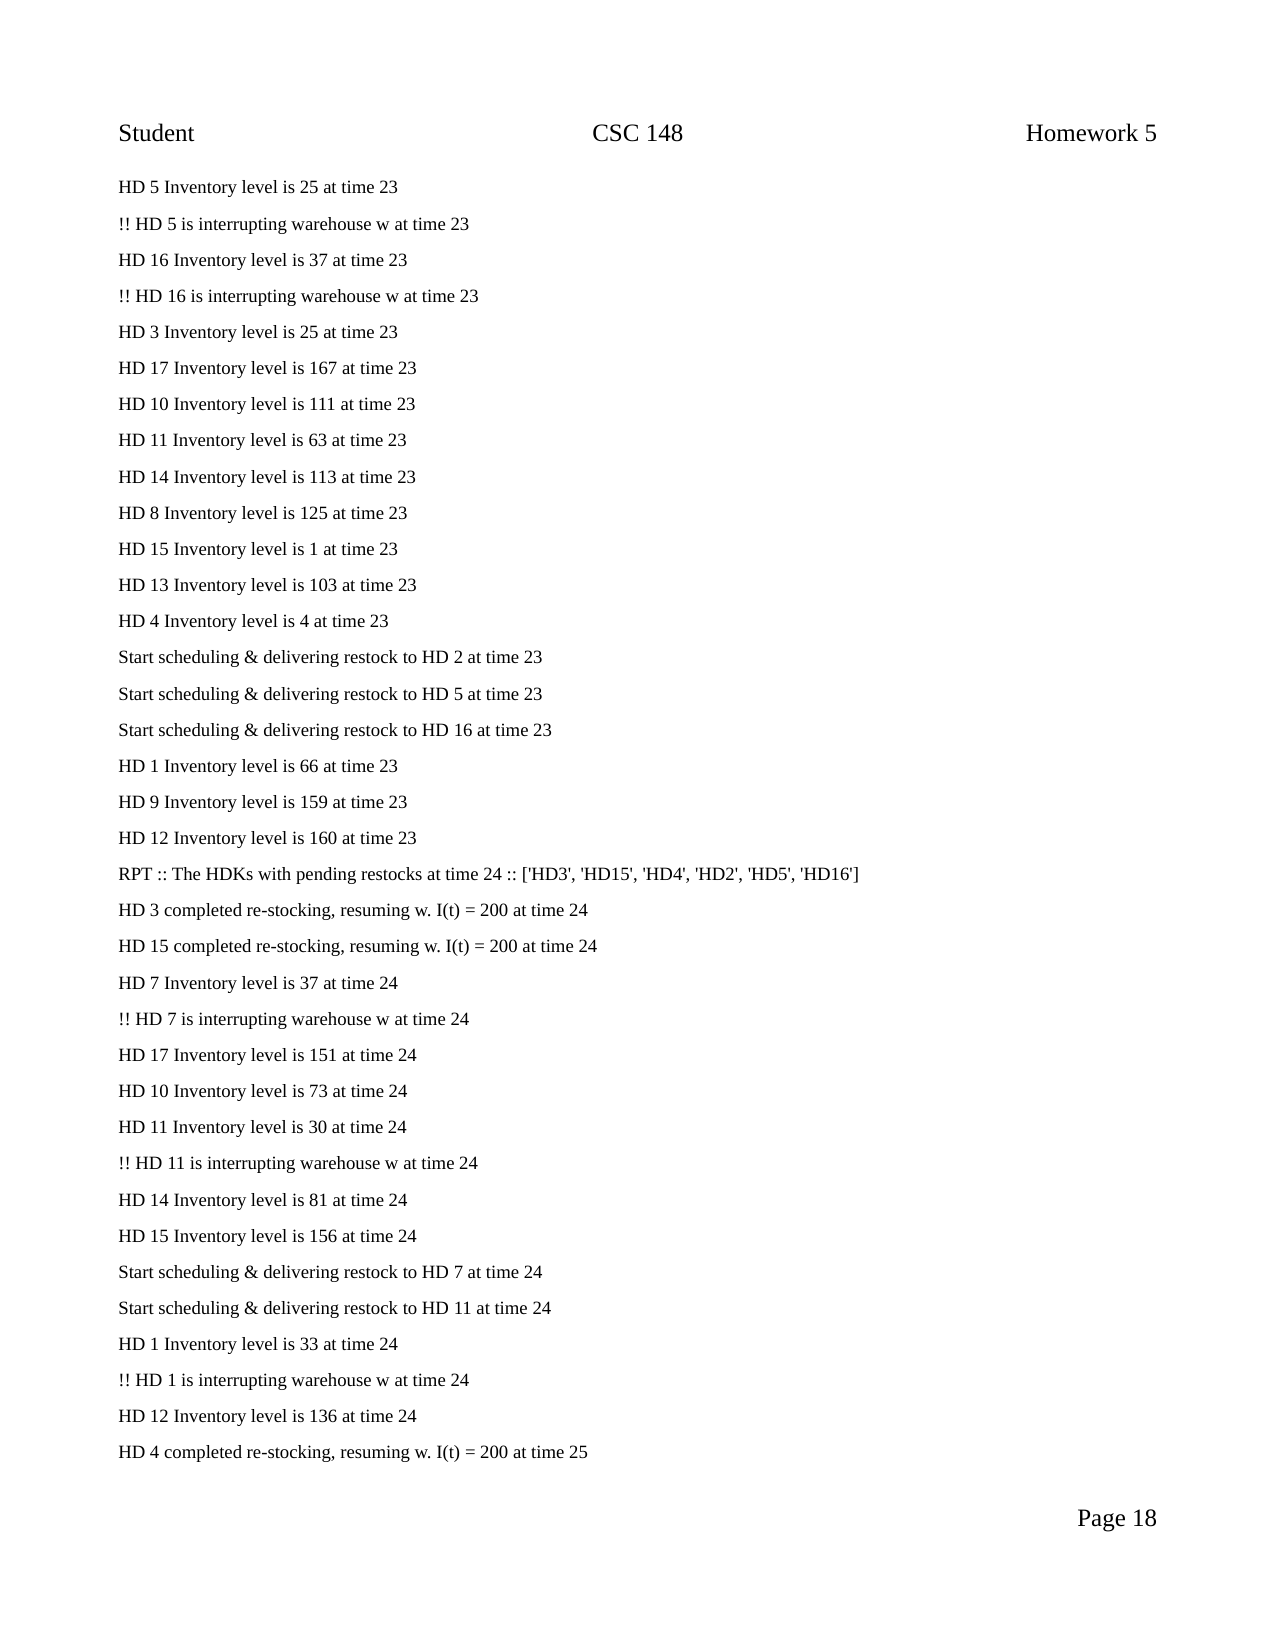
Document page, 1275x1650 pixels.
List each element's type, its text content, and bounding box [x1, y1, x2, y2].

text HD 4 Inventory level is 4 at time 23 [118, 610, 1157, 632]
text Start scheduling & delivering restock to HD 5 at time 23 [118, 682, 1157, 704]
text HD 17 Inventory level is 167 at time 23 [118, 357, 1157, 379]
text HD 5 Inventory level is 25 at time 23 [118, 176, 1157, 198]
text HD 3 completed re-stocking, resuming w. I(t) = 200 at time 24 [118, 899, 1157, 921]
text HD 10 Inventory level is 73 at time 24 [118, 1080, 1157, 1102]
text HD 1 Inventory level is 33 at time 24 [118, 1333, 1157, 1354]
text !! HD 1 is interrupting warehouse w at time 24 [118, 1369, 1157, 1391]
text Start scheduling & delivering restock to HD 2 at time 23 [118, 646, 1157, 668]
text HD 17 Inventory level is 151 at time 24 [118, 1044, 1157, 1065]
text HD 1 Inventory level is 66 at time 23 [118, 755, 1157, 776]
text Start scheduling & delivering restock to HD 16 at time 23 [118, 718, 1157, 740]
text HD 10 Inventory level is 111 at time 23 [118, 393, 1157, 415]
text RPT :: The HDKs with pending restocks at time 24 :: ['HD3', 'HD15', 'HD4', 'HD2', 'HD5', 'HD16'] [118, 863, 1157, 885]
text HD 8 Inventory level is 125 at time 23 [118, 502, 1157, 523]
text HD 11 Inventory level is 63 at time 23 [118, 429, 1157, 451]
text !! HD 7 is interrupting warehouse w at time 24 [118, 1008, 1157, 1029]
text HD 14 Inventory level is 81 at time 24 [118, 1188, 1157, 1210]
text HD 7 Inventory level is 37 at time 24 [118, 972, 1157, 993]
text HD 11 Inventory level is 30 at time 24 [118, 1116, 1157, 1138]
text !! HD 16 is interrupting warehouse w at time 23 [118, 285, 1157, 306]
text HD 16 Inventory level is 37 at time 23 [118, 249, 1157, 270]
text HD 3 Inventory level is 25 at time 23 [118, 321, 1157, 342]
text HD 12 Inventory level is 160 at time 23 [118, 827, 1157, 848]
text !! HD 11 is interrupting warehouse w at time 24 [118, 1152, 1157, 1174]
text Start scheduling & delivering restock to HD 7 at time 24 [118, 1261, 1157, 1282]
text HD 15 Inventory level is 1 at time 23 [118, 538, 1157, 559]
text HD 13 Inventory level is 103 at time 23 [118, 574, 1157, 596]
text HD 15 completed re-stocking, resuming w. I(t) = 200 at time 24 [118, 935, 1157, 957]
text !! HD 5 is interrupting warehouse w at time 23 [118, 212, 1157, 234]
text HD 14 Inventory level is 113 at time 23 [118, 466, 1157, 487]
text HD 4 completed re-stocking, resuming w. I(t) = 200 at time 25 [118, 1441, 1157, 1463]
text HD 12 Inventory level is 136 at time 24 [118, 1405, 1157, 1427]
text Start scheduling & delivering restock to HD 11 at time 24 [118, 1297, 1157, 1318]
text HD 9 Inventory level is 159 at time 23 [118, 791, 1157, 812]
text HD 15 Inventory level is 156 at time 24 [118, 1224, 1157, 1246]
